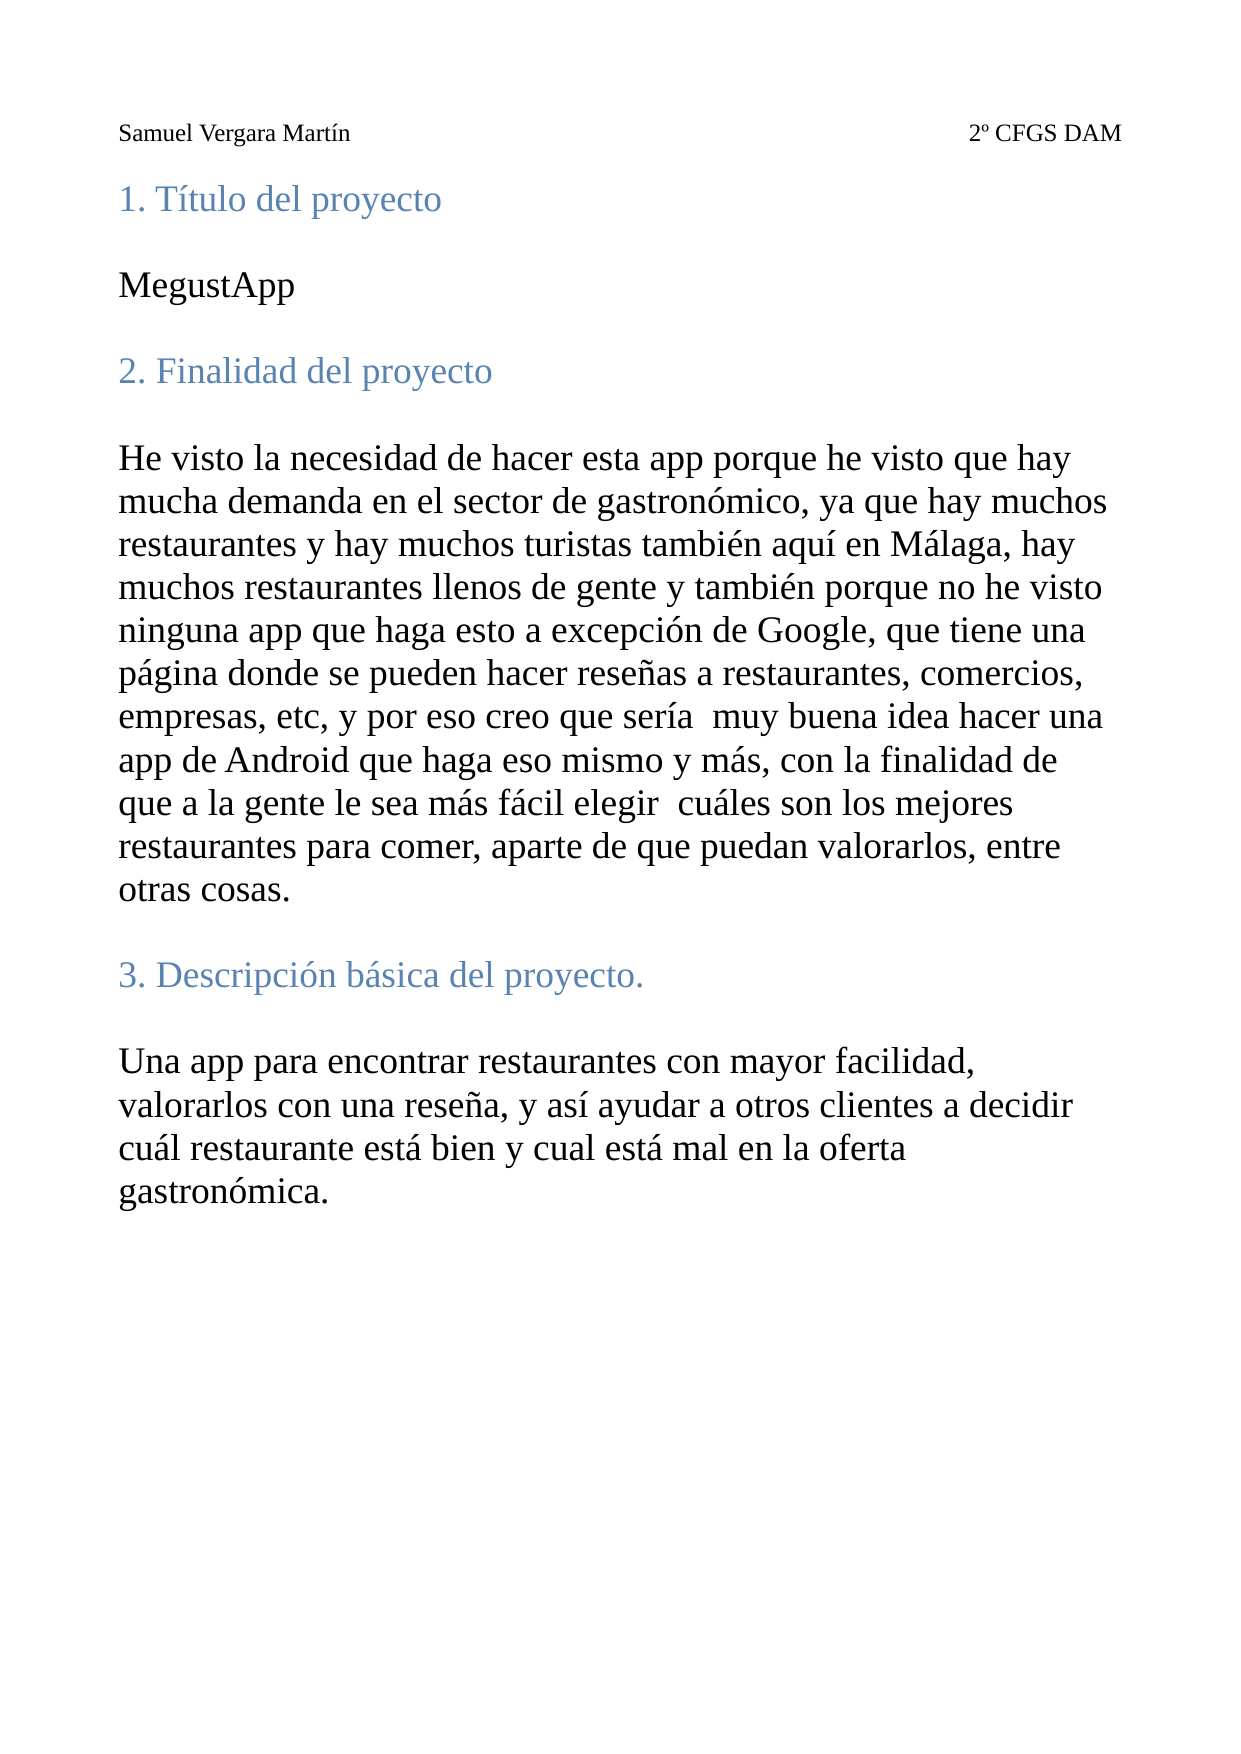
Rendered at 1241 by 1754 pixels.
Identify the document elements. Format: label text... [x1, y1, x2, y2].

text MegustApp [118, 263, 1122, 306]
text He visto la necesidad de hacer esta app porque he visto que hay mucha demanda en el sector de gastronómico, ya que hay muchos restaurantes y hay muchos turistas también aquí en Málaga, hay muchos restaurantes llenos de gente y también porque no he visto ninguna app que haga esto a excepción de Google, que tiene una página donde se pueden hacer reseñas a restaurantes, comercios, empresas, etc, y por eso creo que sería muy buena idea hacer una app de Android que haga eso mismo y más, con la finalidad de que a la gente le sea más fácil elegir cuáles son los mejores restaurantes para comer, aparte de que puedan valorarlos, entre otras cosas. [118, 435, 1122, 909]
text 2. Finalidad del proyecto [118, 349, 1122, 392]
text 3. Descripción básica del proyecto. [118, 953, 1122, 996]
text Una app para encontrar restaurantes con mayor facilidad, valorarlos con una reseña, y así ayudar a otros clientes a decidir cuál restaurante está bien y cual está mal en la oferta gastronómica. [118, 1039, 1122, 1211]
text 1. Título del proyecto [118, 176, 1122, 219]
